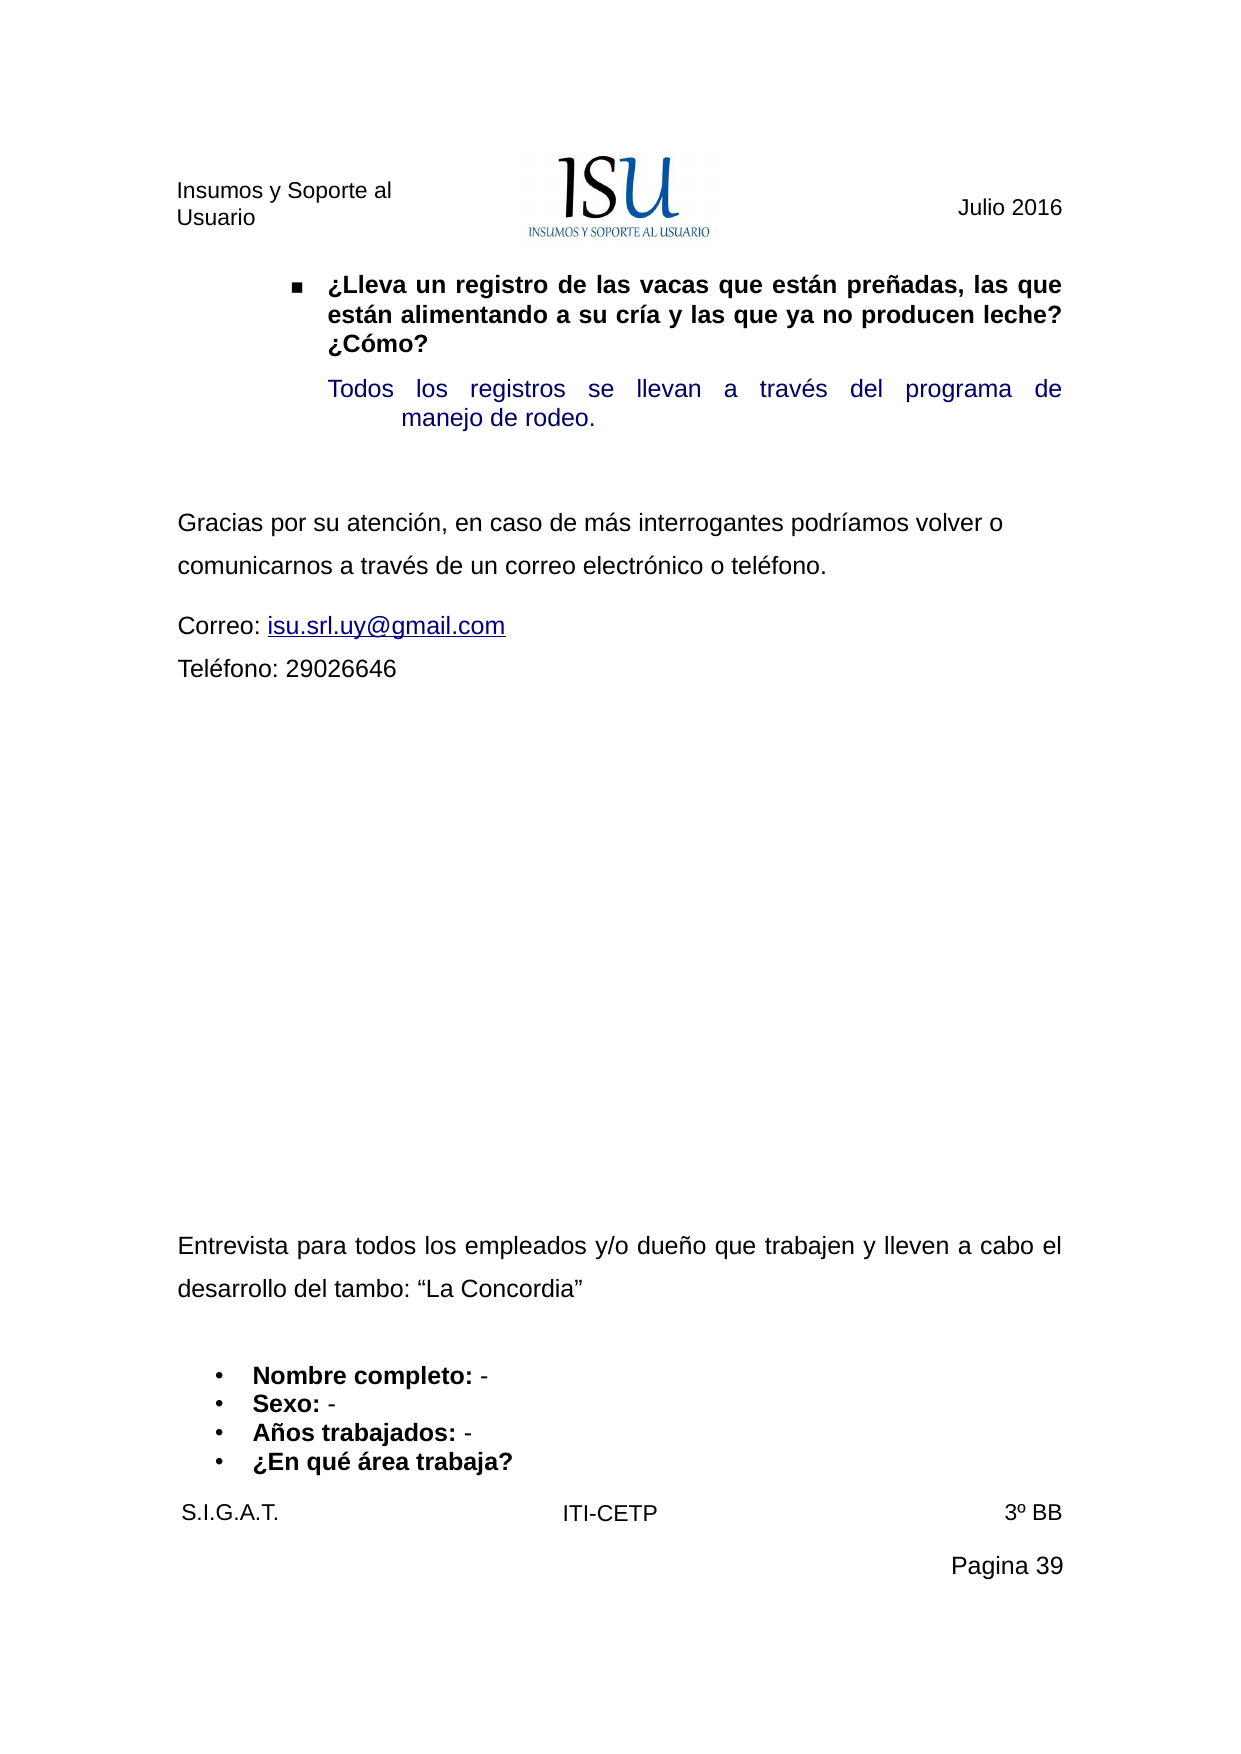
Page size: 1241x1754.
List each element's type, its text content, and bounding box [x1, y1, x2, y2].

text Entrevista para todos los empleados y/o dueño que trabajen y lleven a cabo el desarrollo del tambo: “La Concordia” [177, 1231, 1063, 1303]
list ¿Lleva un registro de las vacas que están preñadas, las que están alimentando a su cría y las que ya no producen leche? ¿Cómo? [290, 270, 1063, 357]
text Correo: isu.srl.uy@gmail.com [177, 611, 1063, 639]
text Todos los registros se llevan a través del programa de manejo de rodeo. [290, 374, 1063, 431]
list Nombre completo: - [215, 1361, 1063, 1389]
text Gracias por su atención, en caso de más interrogantes podríamos volver o comunicarnos a través de un correo electrónico o teléfono. [177, 508, 1063, 580]
picture [517, 138, 723, 252]
list Sexo: - [215, 1389, 1063, 1418]
text Teléfono: 29026646 [177, 654, 1063, 683]
list Años trabajados: - [215, 1418, 1063, 1447]
list ¿En qué área trabaja? [215, 1447, 1063, 1476]
